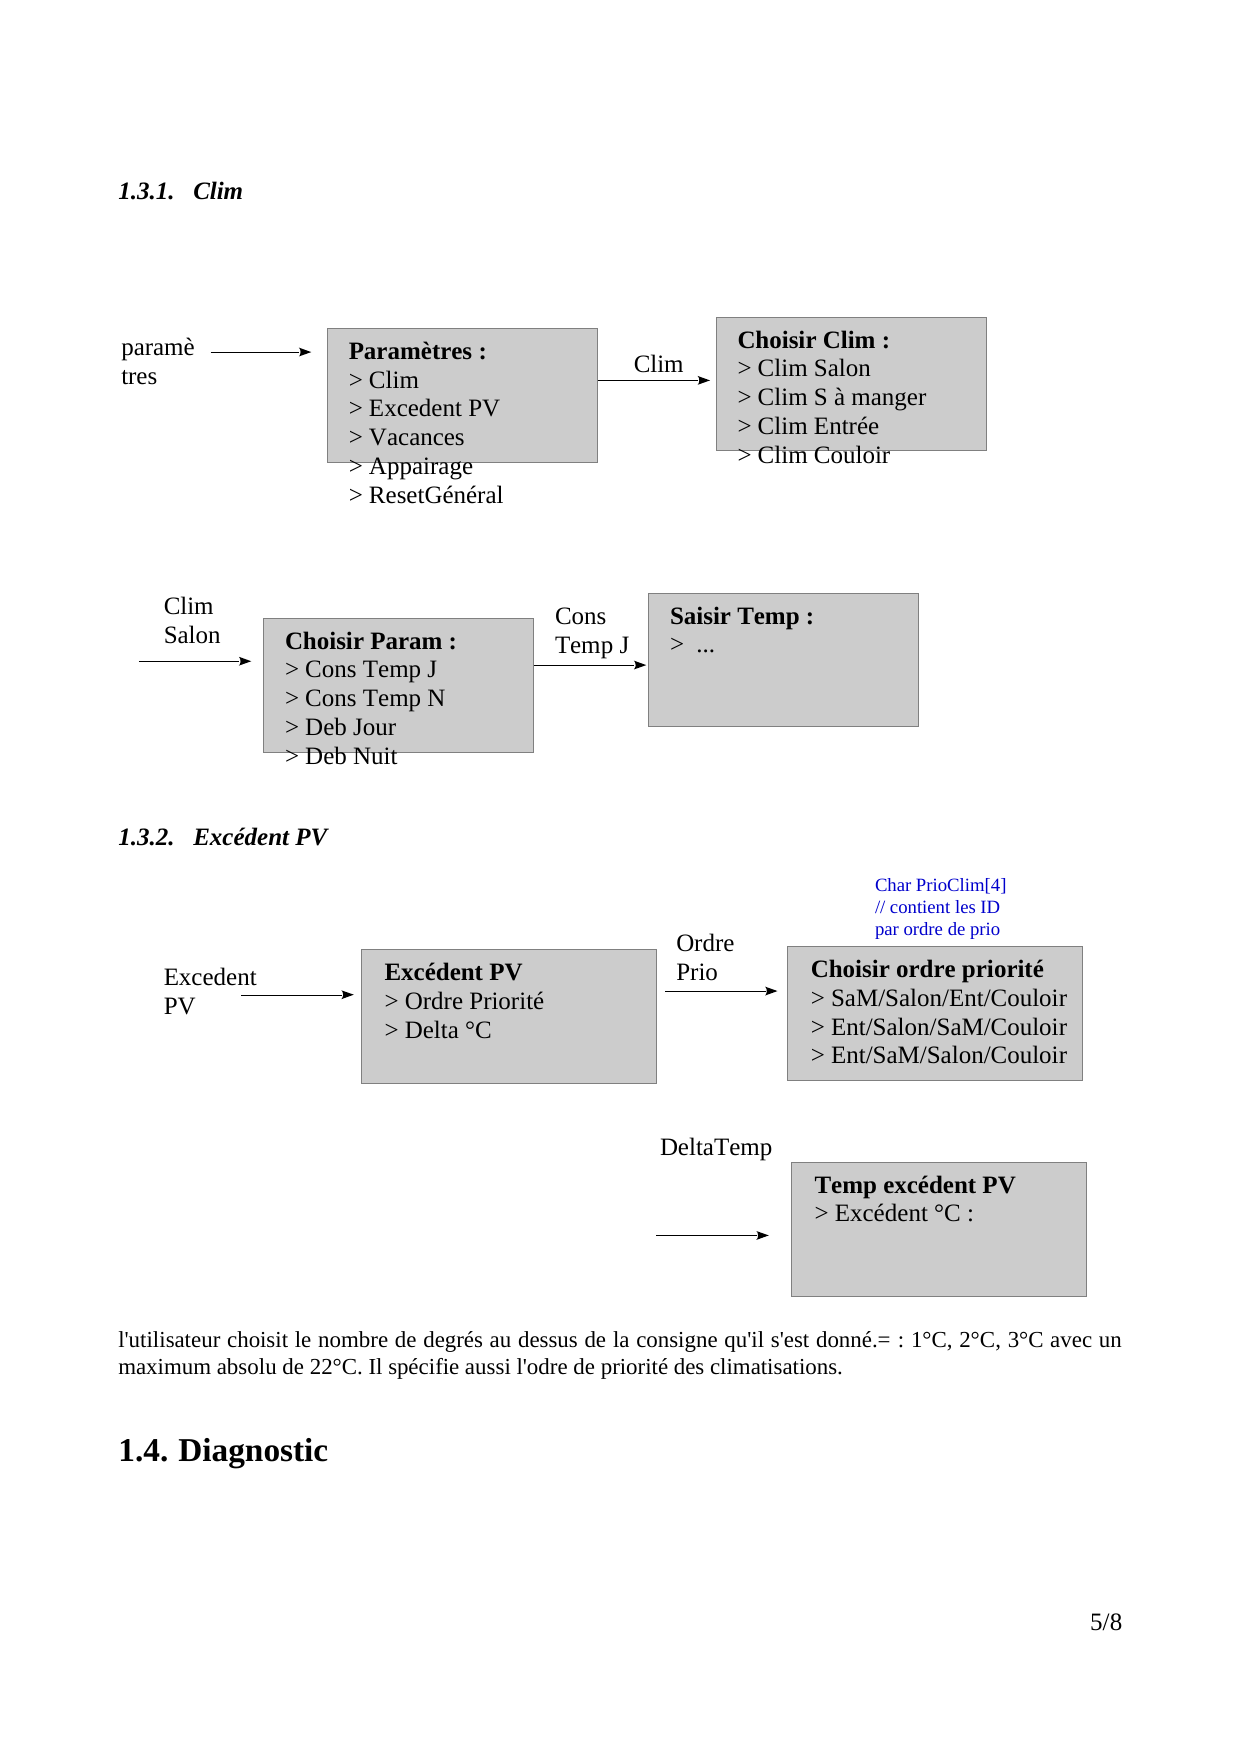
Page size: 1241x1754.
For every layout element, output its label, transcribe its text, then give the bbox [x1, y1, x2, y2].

subtitle Diagnostic [118, 1431, 1122, 1469]
subtitle Clim [118, 176, 1122, 205]
text l'utilisateur choisit le nombre de degrés au dessus de la consigne qu'il s'est donné.= : 1°C, 2°C, 3°C avec un maximum absolu de 22°C. Il spécifie aussi l'odre de priorité des climatisations. [118, 1327, 1122, 1379]
subtitle Excédent PV [118, 822, 1122, 851]
